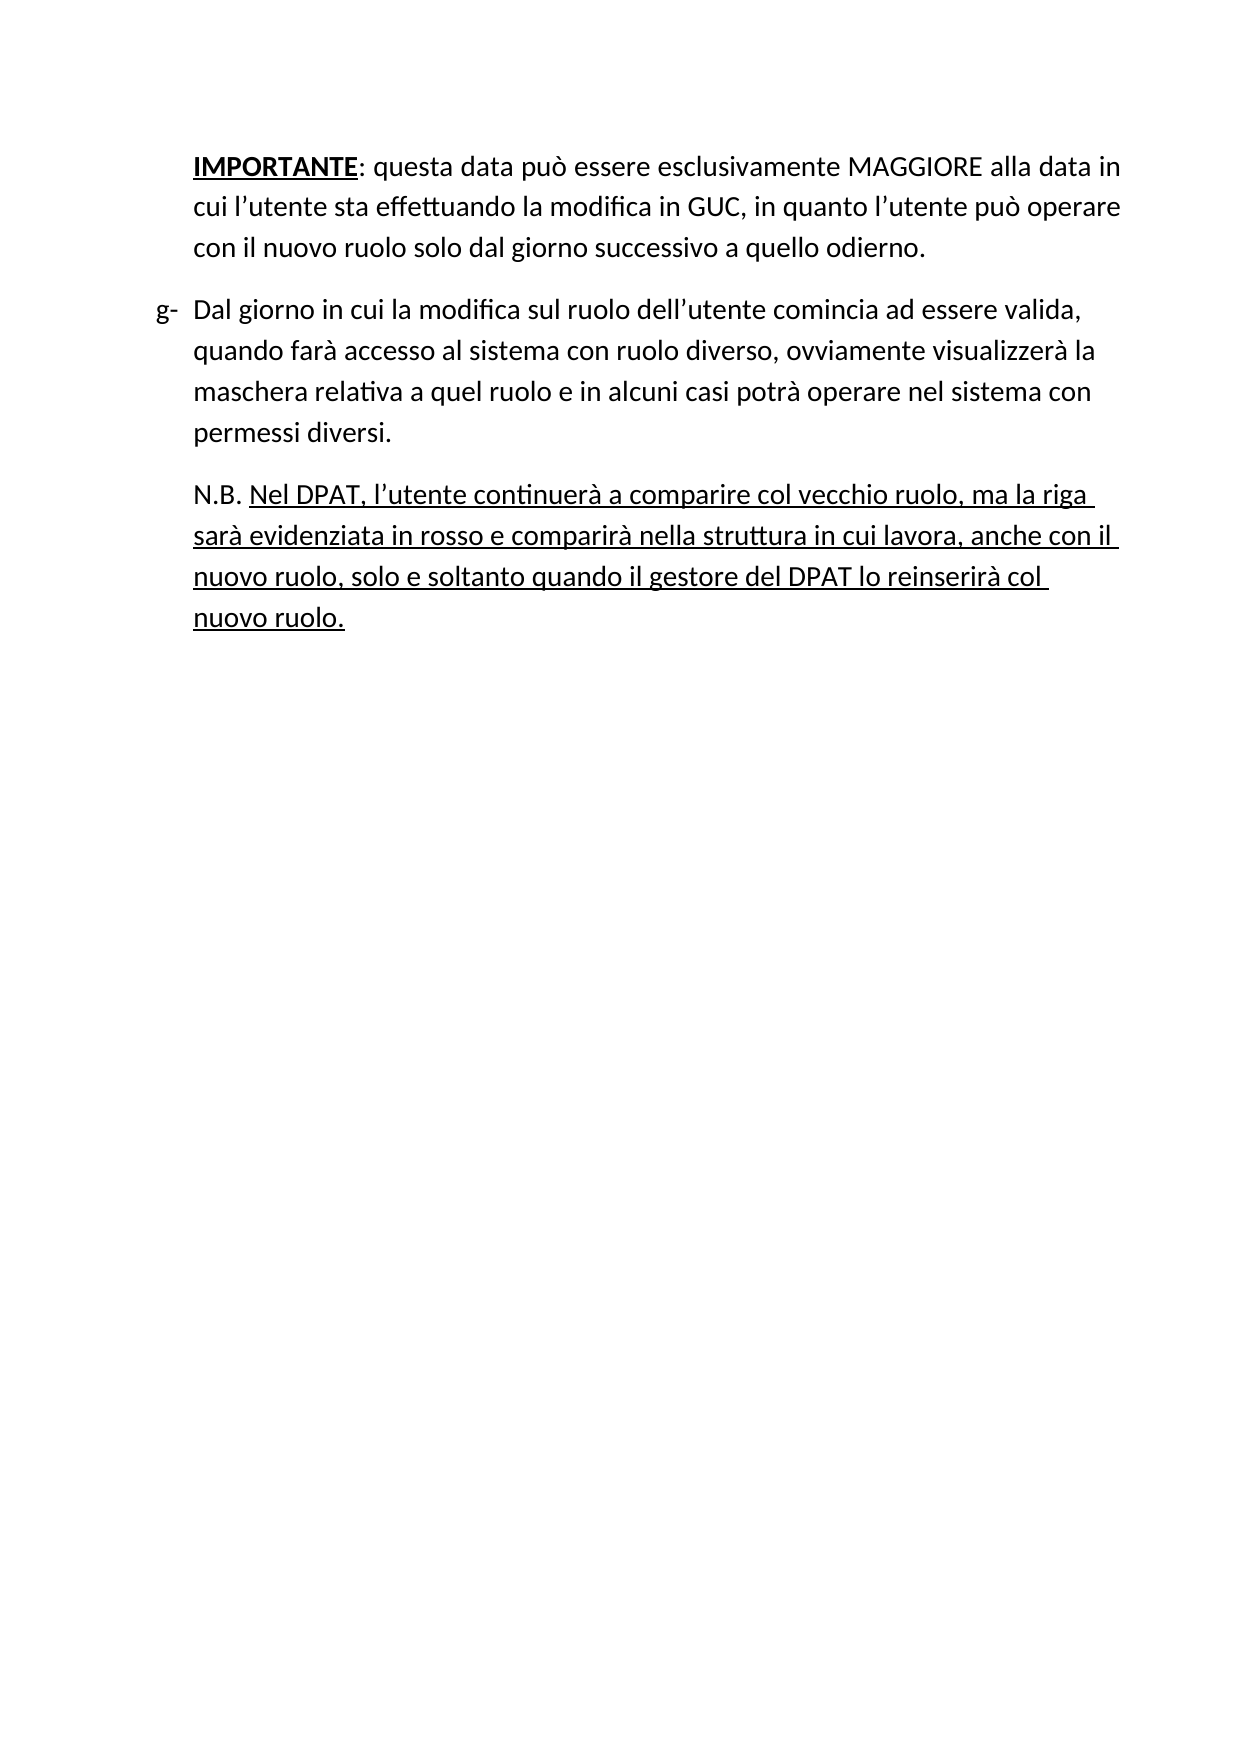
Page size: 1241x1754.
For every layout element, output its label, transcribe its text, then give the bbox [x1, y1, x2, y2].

text IMPORTANTE: questa data può essere esclusivamente MAGGIORE alla data in cui l’utente sta effettuando la modifica in GUC, in quanto l’utente può operare con il nuovo ruolo solo dal giorno successivo a quello odierno. [193, 148, 1122, 265]
list Dal giorno in cui la modifica sul ruolo dell’utente comincia ad essere valida, quando farà accesso al sistema con ruolo diverso, ovviamente visualizzerà la maschera relativa a quel ruolo e in alcuni casi potrà operare nel sistema con permessi diversi. [156, 291, 1122, 450]
text N.B. Nel DPAT, l’utente continuerà a comparire col vecchio ruolo, ma la riga sarà evidenziata in rosso e comparirà nella struttura in cui lavora, anche con il nuovo ruolo, solo e soltanto quando il gestore del DPAT lo reinserirà col nuovo ruolo. [193, 476, 1122, 634]
